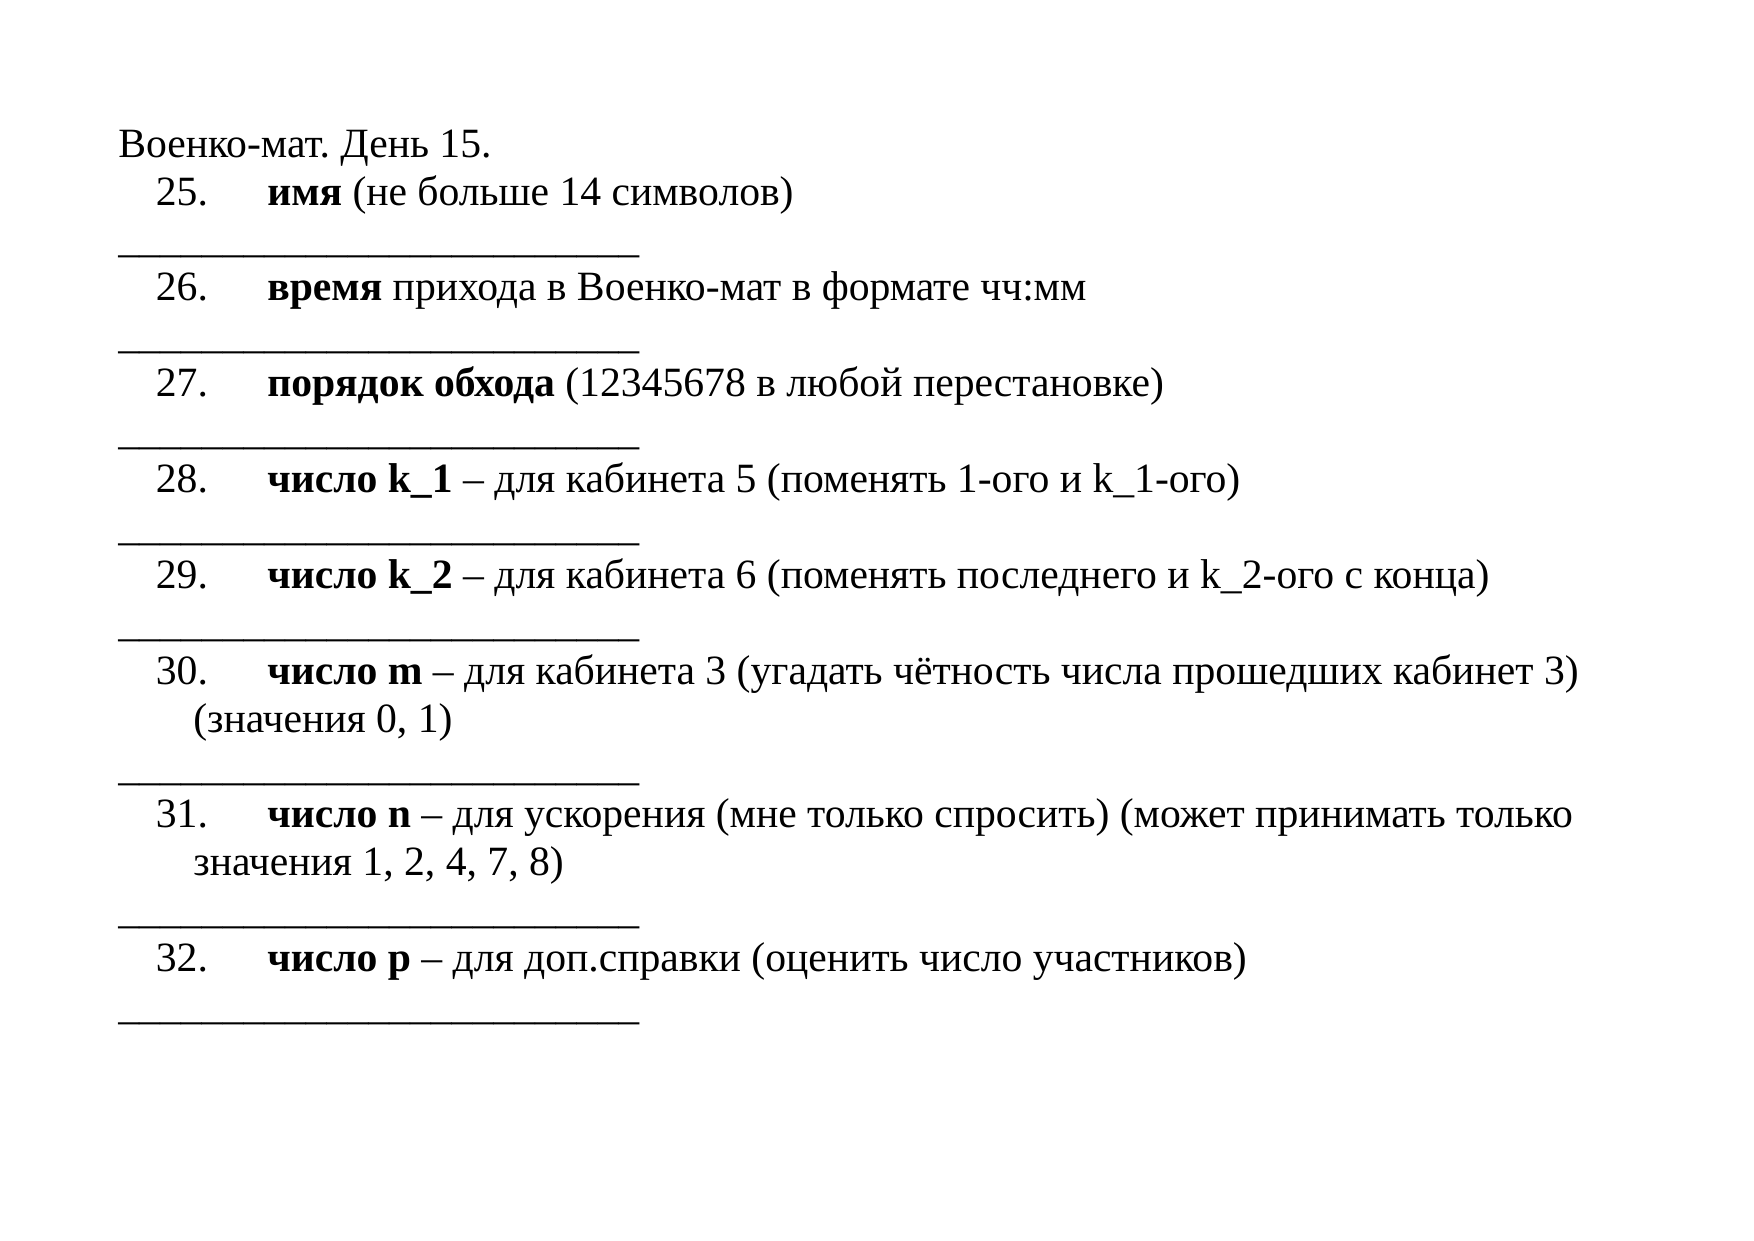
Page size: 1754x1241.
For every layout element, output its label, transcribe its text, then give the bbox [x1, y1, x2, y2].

text _________________________ [118, 885, 1636, 933]
list порядок обхода (12345678 в любой перестановке) [156, 358, 1636, 406]
list число n – для ускорения (мне только спросить) (может принимать только значения 1, 2, 4, 7, 8) [156, 789, 1636, 885]
text Военко-мат. День 15. [118, 118, 1636, 166]
list число m – для кабинета 3 (угадать чётность числа прошедших кабинет 3) (значения 0, 1) [156, 645, 1636, 741]
list число k_2 – для кабинета 6 (поменять последнего и k_2-ого с конца) [156, 549, 1636, 597]
list число k_1 – для кабинета 5 (поменять 1-ого и k_1-ого) [156, 453, 1636, 501]
text _________________________ [118, 501, 1636, 549]
text _________________________ [118, 214, 1636, 262]
text _________________________ [118, 981, 1636, 1028]
list число p – для доп.справки (оценить число участников) [156, 933, 1636, 981]
list время прихода в Военко-мат в формате чч:мм [156, 262, 1636, 310]
text _________________________ [118, 597, 1636, 645]
text _________________________ [118, 741, 1636, 789]
text _________________________ [118, 310, 1636, 358]
list имя (не больше 14 символов) [156, 166, 1636, 214]
text _________________________ [118, 406, 1636, 453]
